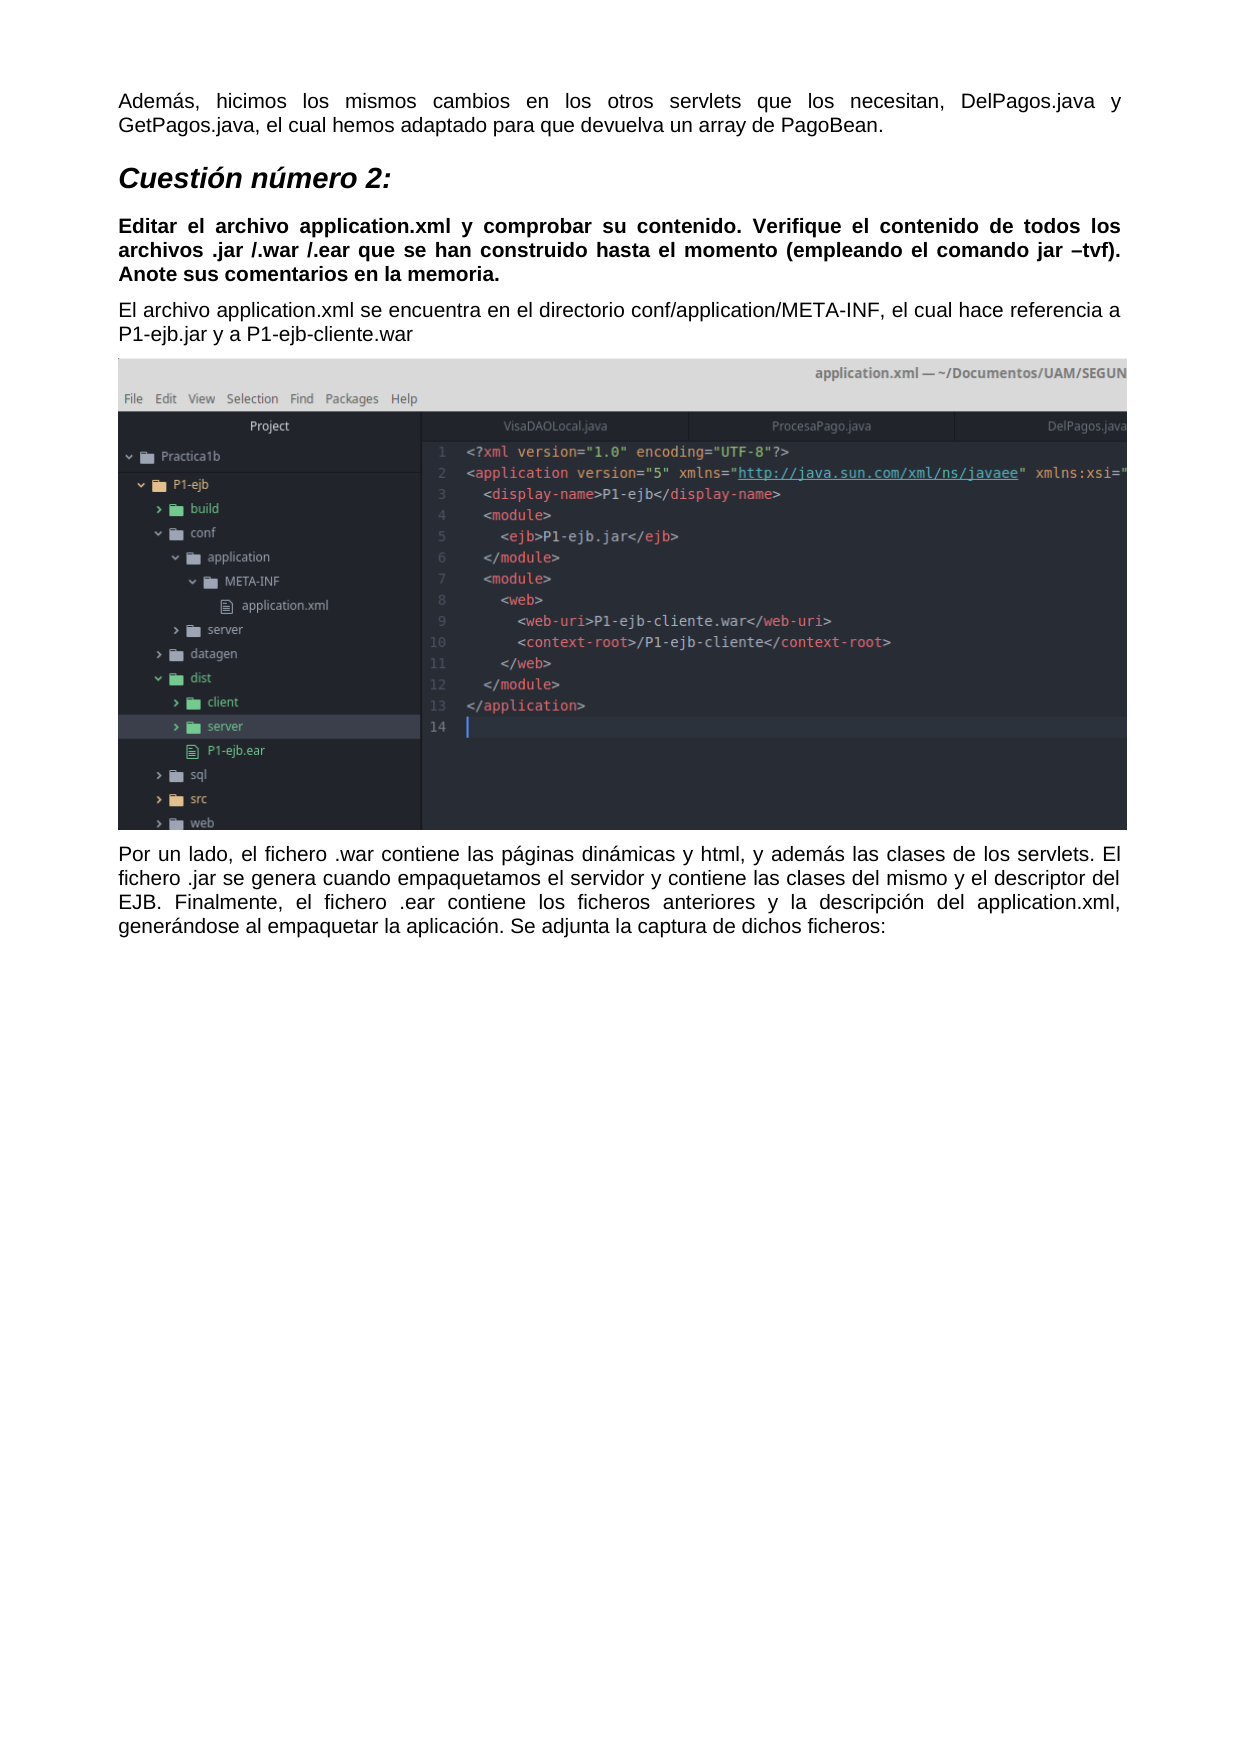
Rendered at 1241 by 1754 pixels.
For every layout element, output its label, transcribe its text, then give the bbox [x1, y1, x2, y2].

subtitle Además, hicimos los mismos cambios en los otros servlets que los necesitan, DelPagos.java y GetPagos.java, el cual hemos adaptado para que devuelva un array de PagoBean. [118, 88, 1122, 136]
text Por un lado, el fichero .war contiene las páginas dinámicas y html, y además las clases de los servlets. El fichero .jar se genera cuando empaquetamos el servidor y contiene las clases del mismo y el descriptor del EJB. Finalmente, el fichero .ear contiene los ficheros anteriores y la descripción del application.xml, generándose al empaquetar la aplicación. Se adjunta la captura de dichos ficheros: [118, 842, 1122, 938]
subtitle Editar el archivo application.xml y comprobar su contenido. Verifique el contenido de todos los archivos .jar /.war /.ear que se han construido hasta el momento (empleando el comando jar –tvf). Anote sus comentarios en la memoria. [118, 214, 1122, 286]
subtitle El archivo application.xml se encuentra en el directorio conf/application/META-INF, el cual hace referencia a P1-ejb.jar y a P1-ejb-cliente.war [118, 298, 1122, 346]
subtitle Cuestión número 2: [118, 161, 1122, 195]
